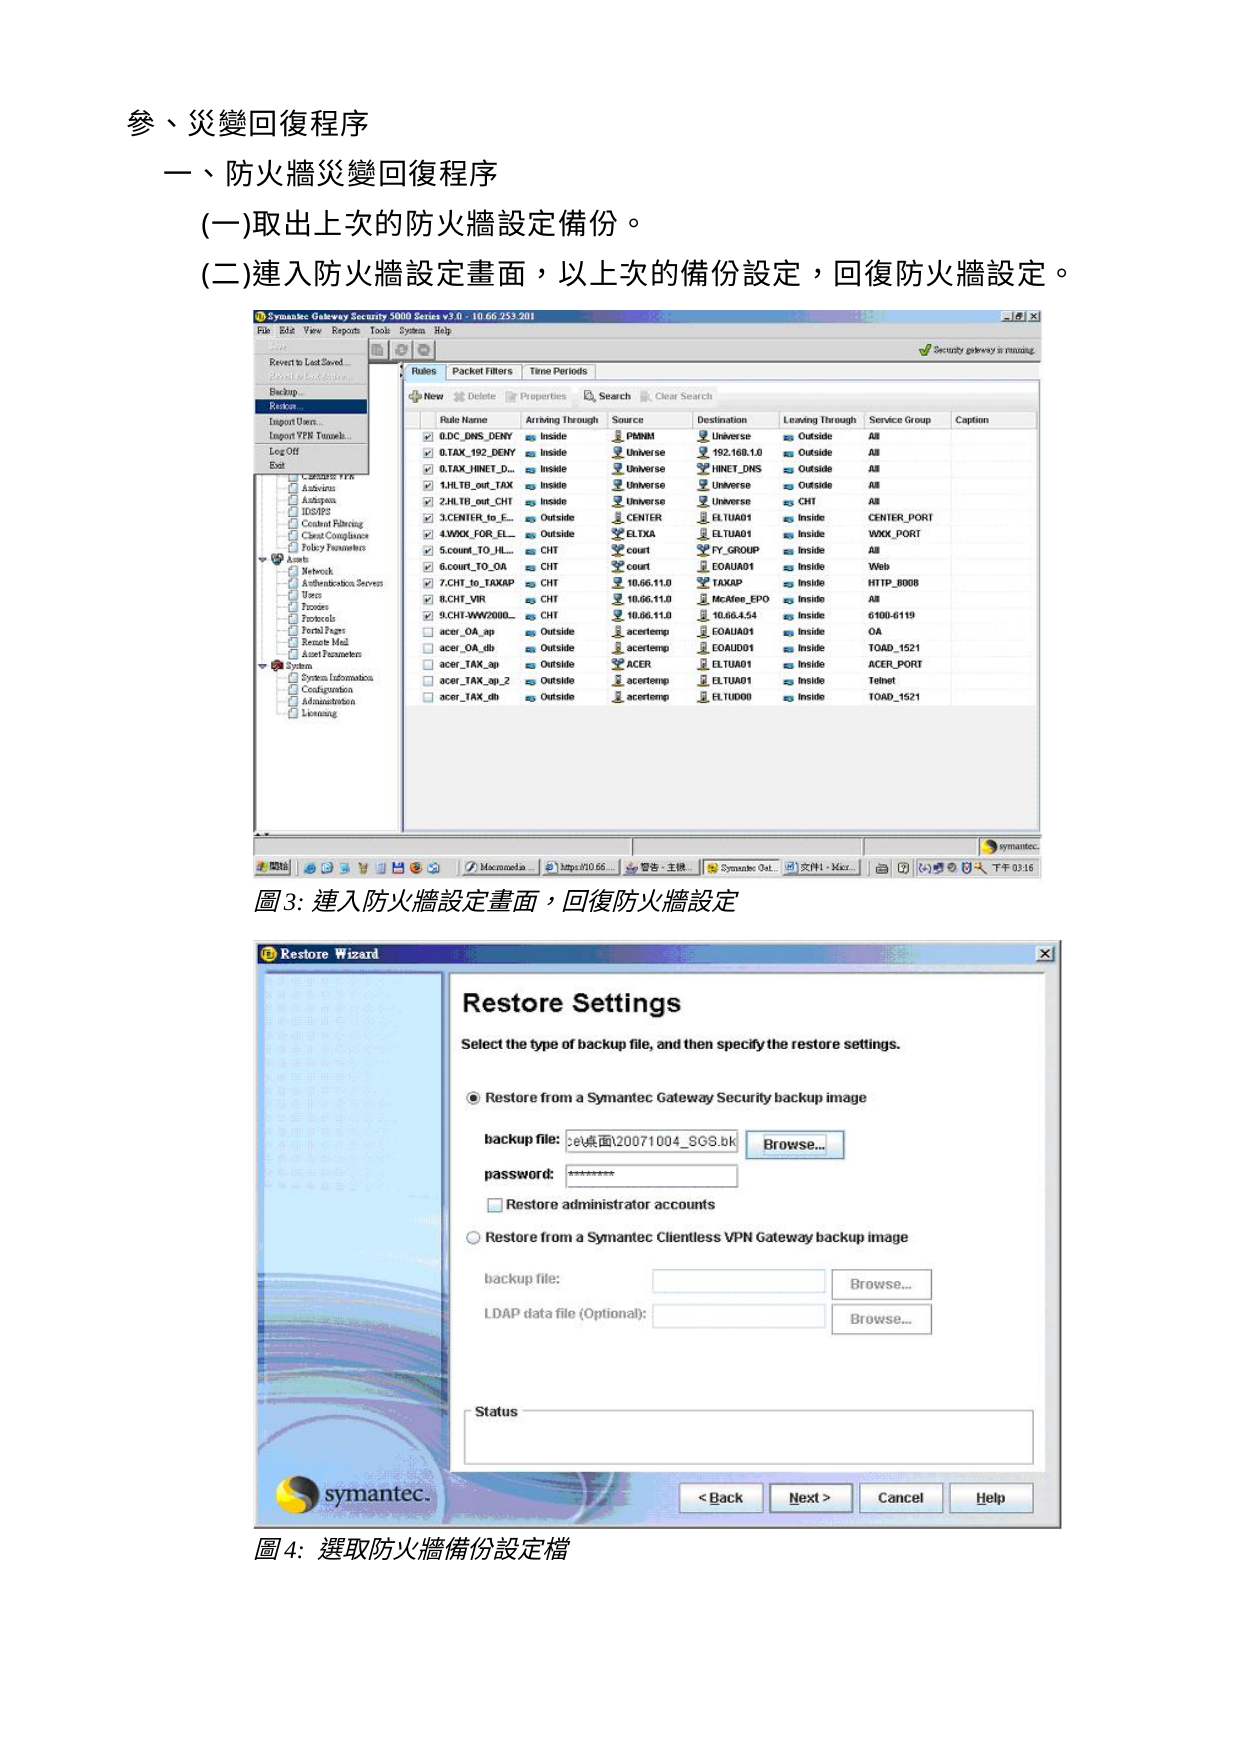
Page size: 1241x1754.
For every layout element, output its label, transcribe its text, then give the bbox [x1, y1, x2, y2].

text 圖 4: 選取防火牆備份設定檔 [253, 1530, 1063, 1566]
text 圖 3: 連入防火牆設定畫面，回復防火牆設定 [253, 882, 1043, 918]
list 防火牆災變回復程序 [164, 144, 1151, 194]
picture [253, 310, 1044, 882]
list 連入防火牆設定畫面，以上次的備份設定，回復防火牆設定。 [201, 244, 1151, 294]
list 取出上次的防火牆設定備份。 [201, 194, 1151, 244]
list 災變回復程序 [126, 94, 1151, 144]
picture [253, 940, 1063, 1530]
